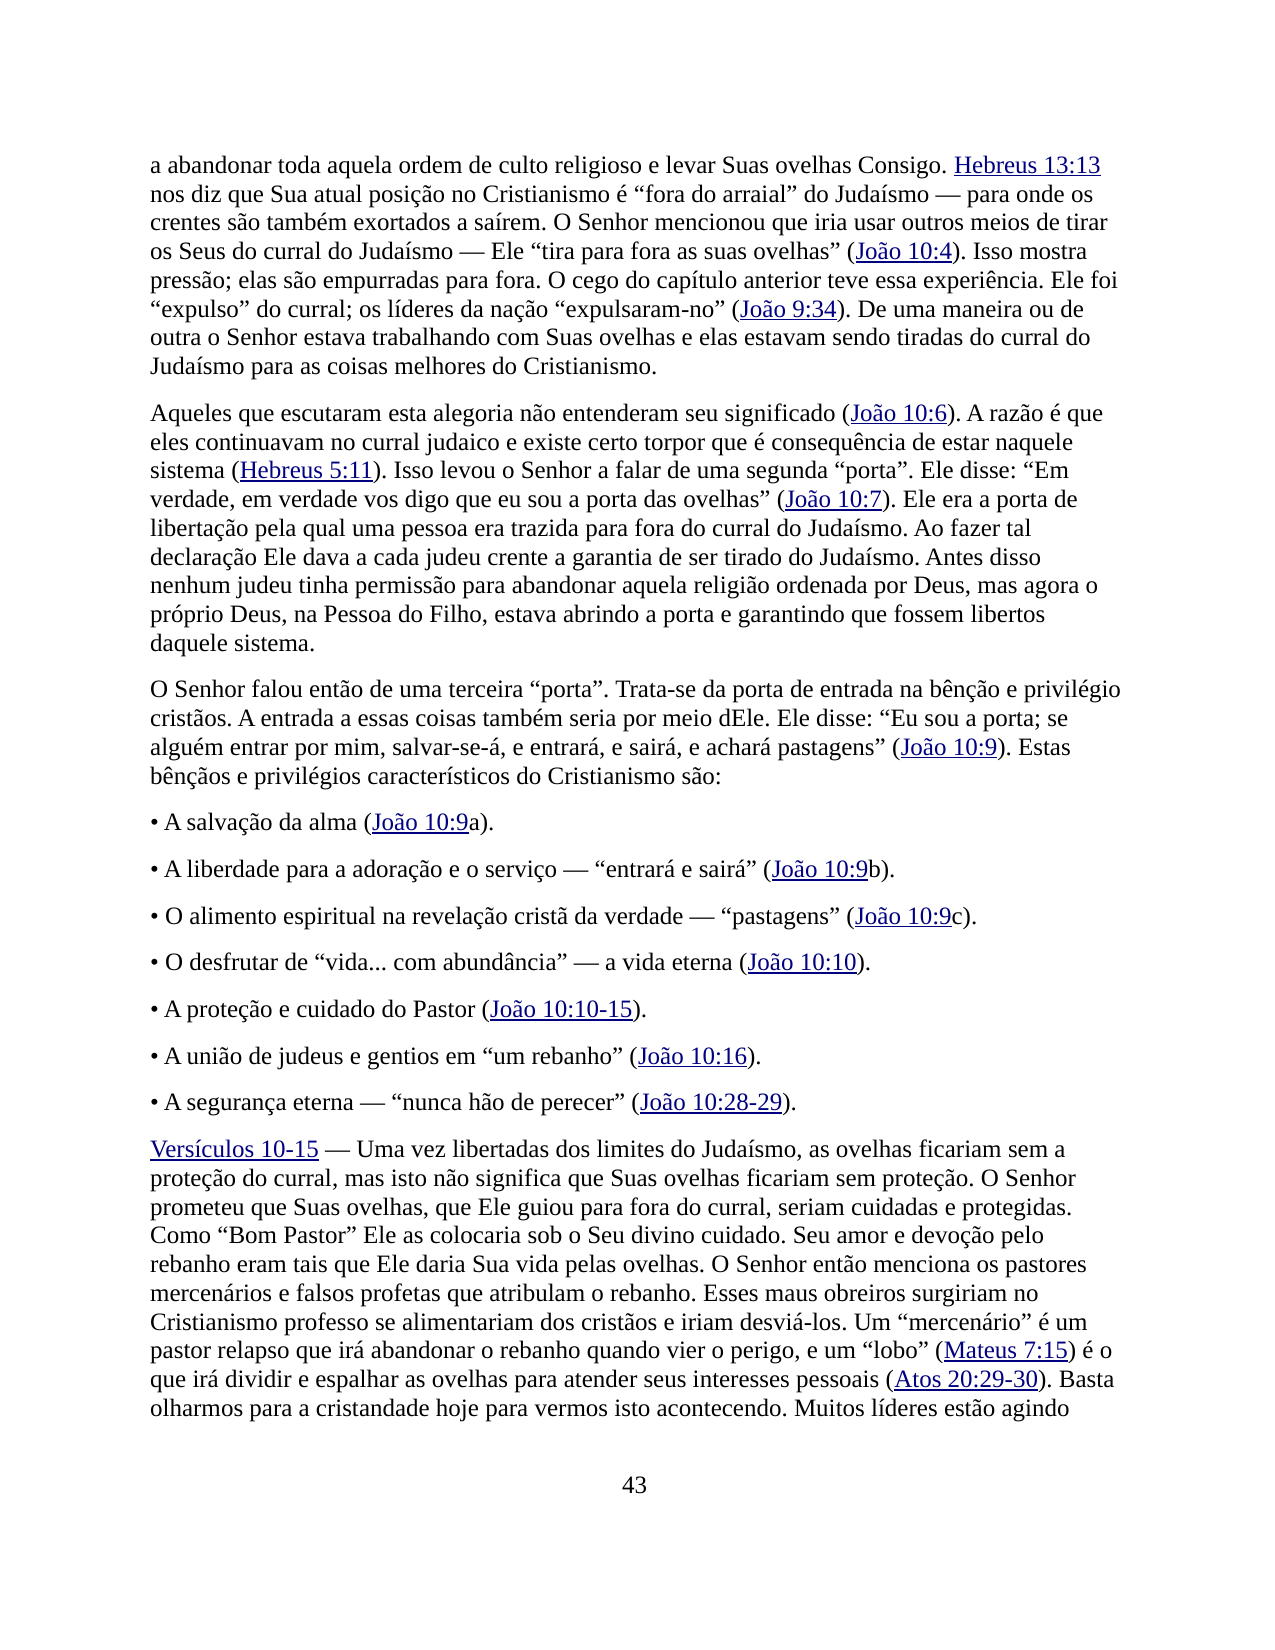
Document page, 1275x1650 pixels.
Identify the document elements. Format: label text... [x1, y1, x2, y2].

text Versículos 10-15 — Uma vez libertadas dos limites do Judaísmo, as ovelhas ficariam sem a proteção do curral, mas isto não significa que Suas ovelhas ficariam sem proteção. O Senhor prometeu que Suas ovelhas, que Ele guiou para fora do curral, seriam cuidadas e protegidas. Como “Bom Pastor” Ele as colocaria sob o Seu divino cuidado. Seu amor e devoção pelo rebanho eram tais que Ele daria Sua vida pelas ovelhas. O Senhor então menciona os pastores mercenários e falsos profetas que atribulam o rebanho. Esses maus obreiros surgiriam no Cristianismo professo se alimentariam dos cristãos e iriam desviá-los. Um “mercenário” é um pastor relapso que irá abandonar o rebanho quando vier o perigo, e um “lobo” (Mateus 7:15) é o que irá dividir e espalhar as ovelhas para atender seus interesses pessoais (Atos 20:29-30). Basta olharmos para a cristandade hoje para vermos isto acontecendo. Muitos líderes estão agindo [150, 1134, 1125, 1422]
text O Senhor falou então de uma terceira “porta”. Trata-se da porta de entrada na bênção e privilégio cristãos. A entrada a essas coisas também seria por meio dEle. Ele disse: “Eu sou a porta; se alguém entrar por mim, salvar-se-á, e entrará, e sairá, e achará pastagens” (João 10:9). Estas bênçãos e privilégios característicos do Cristianismo são: [150, 674, 1125, 789]
text • O alimento espiritual na revelação cristã da verdade — “pastagens” (João 10:9c). [150, 901, 1125, 929]
text • A salvação da alma (João 10:9a). [150, 807, 1125, 836]
text • A união de judeus e gentios em “um rebanho” (João 10:16). [150, 1041, 1125, 1069]
text • A proteção e cuidado do Pastor (João 10:10-15). [150, 994, 1125, 1023]
text a abandonar toda aquela ordem de culto religioso e levar Suas ovelhas Consigo. Hebreus 13:13 nos diz que Sua atual posição no Cristianismo é “fora do arraial” do Judaísmo — para onde os crentes são também exortados a saírem. O Senhor mencionou que iria usar outros meios de tirar os Seus do curral do Judaísmo — Ele “tira para fora as suas ovelhas” (João 10:4). Isso mostra pressão; elas são empurradas para fora. O cego do capítulo anterior teve essa experiência. Ele foi “expulso” do curral; os líderes da nação “expulsaram-no” (João 9:34). De uma maneira ou de outra o Senhor estava trabalhando com Suas ovelhas e elas estavam sendo tiradas do curral do Judaísmo para as coisas melhores do Cristianismo. [150, 150, 1125, 380]
text • A segurança eterna — “nunca hão de perecer” (João 10:28-29). [150, 1087, 1125, 1116]
text • A liberdade para a adoração e o serviço — “entrará e sairá” (João 10:9b). [150, 854, 1125, 883]
text Aqueles que escutaram esta alegoria não entenderam seu significado (João 10:6). A razão é que eles continuavam no curral judaico e existe certo torpor que é consequência de estar naquele sistema (Hebreus 5:11). Isso levou o Senhor a falar de uma segunda “porta”. Ele disse: “Em verdade, em verdade vos digo que eu sou a porta das ovelhas” (João 10:7). Ele era a porta de libertação pela qual uma pessoa era trazida para fora do curral do Judaísmo. Ao fazer tal declaração Ele dava a cada judeu crente a garantia de ser tirado do Judaísmo. Antes disso nenhum judeu tinha permissão para abandonar aquela religião ordenada por Deus, mas agora o próprio Deus, na Pessoa do Filho, estava abrindo a porta e garantindo que fossem libertos daquele sistema. [150, 398, 1125, 657]
text • O desfrutar de “vida... com abundância” — a vida eterna (João 10:10). [150, 947, 1125, 976]
